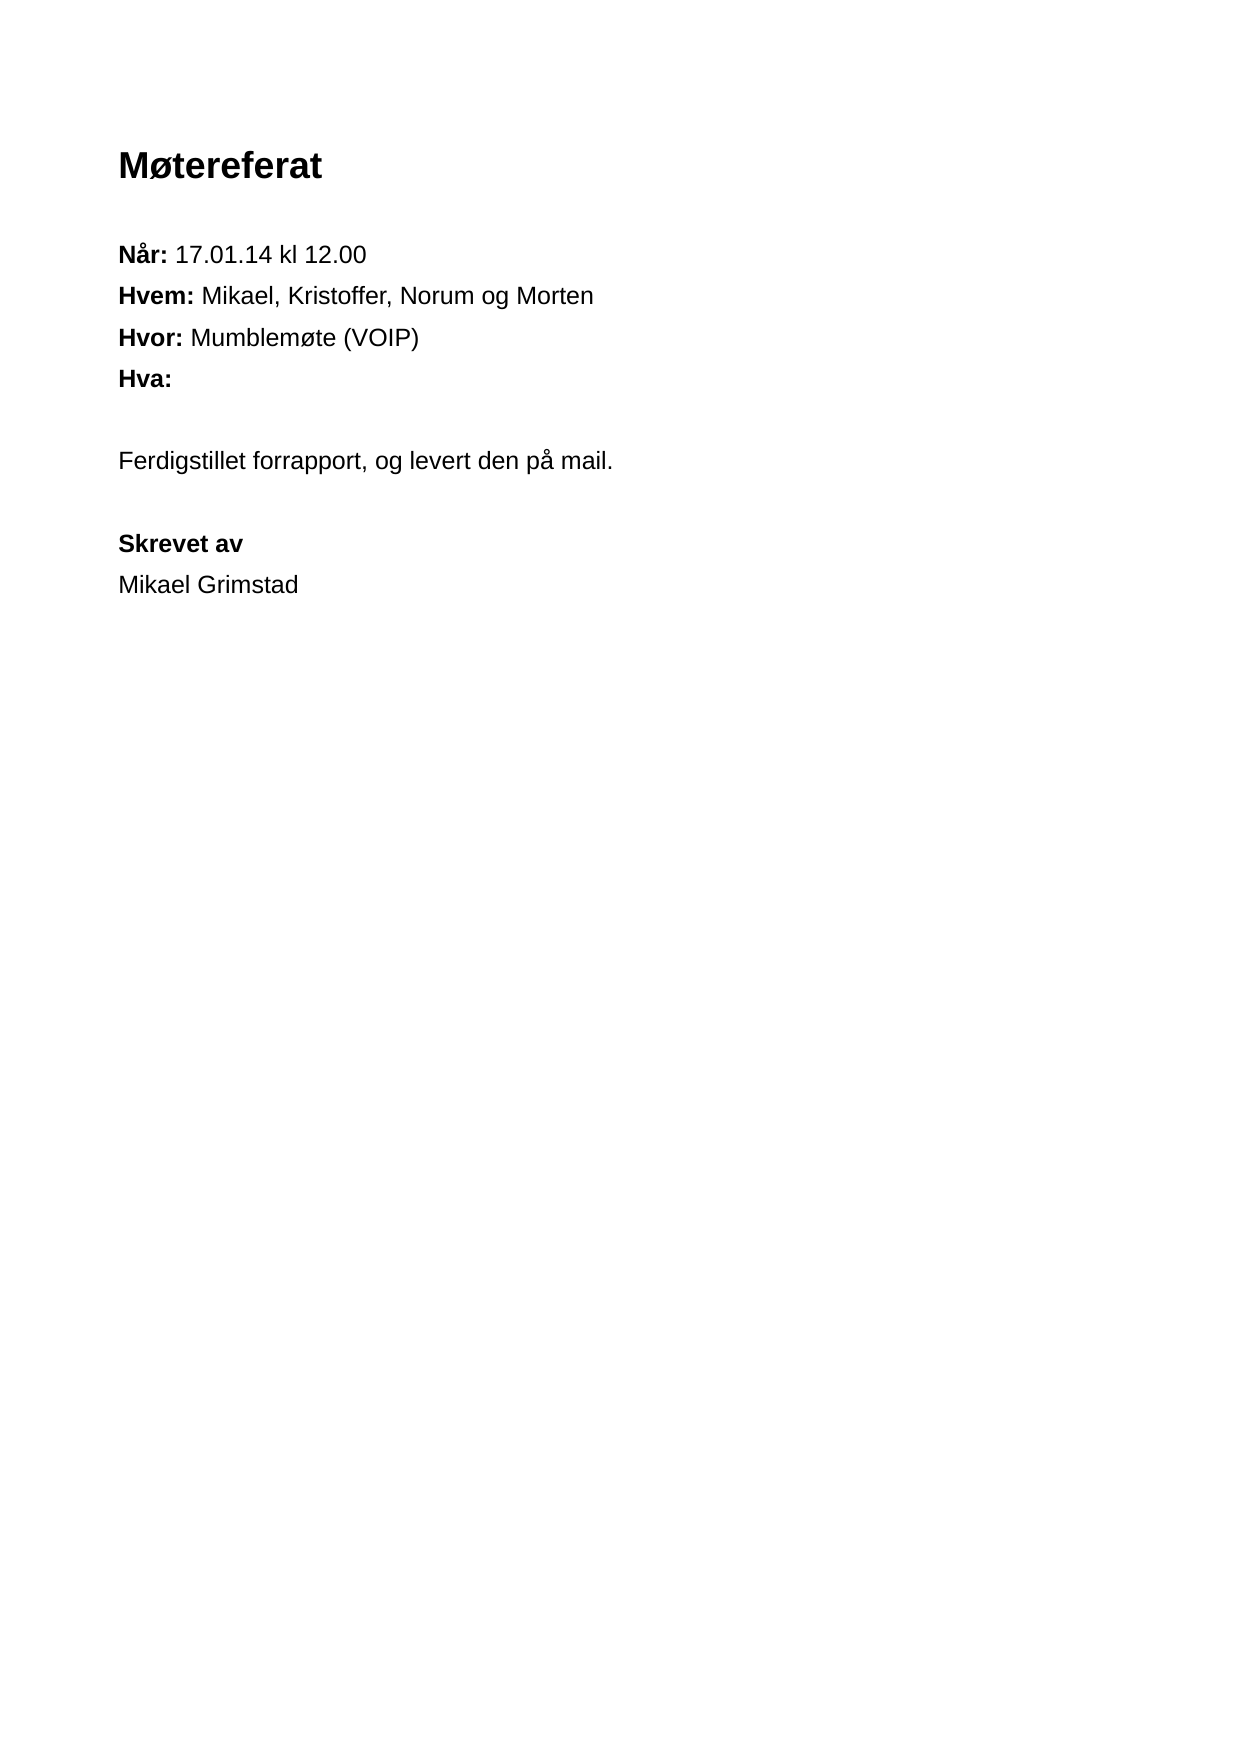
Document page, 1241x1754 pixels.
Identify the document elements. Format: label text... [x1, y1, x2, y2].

text Mikael Grimstad [118, 570, 1122, 599]
title Møtereferat [118, 143, 1122, 186]
text Når: 17.01.14 kl 12.00 [118, 240, 1122, 269]
text Skrevet av [118, 529, 1122, 557]
text Ferdigstillet forrapport, og levert den på mail. [118, 446, 1122, 475]
text Hvem: Mikael, Kristoffer, Norum og Morten [118, 281, 1122, 310]
text Hva: [118, 364, 1122, 392]
text Hvor: Mumblemøte (VOIP) [118, 322, 1122, 351]
